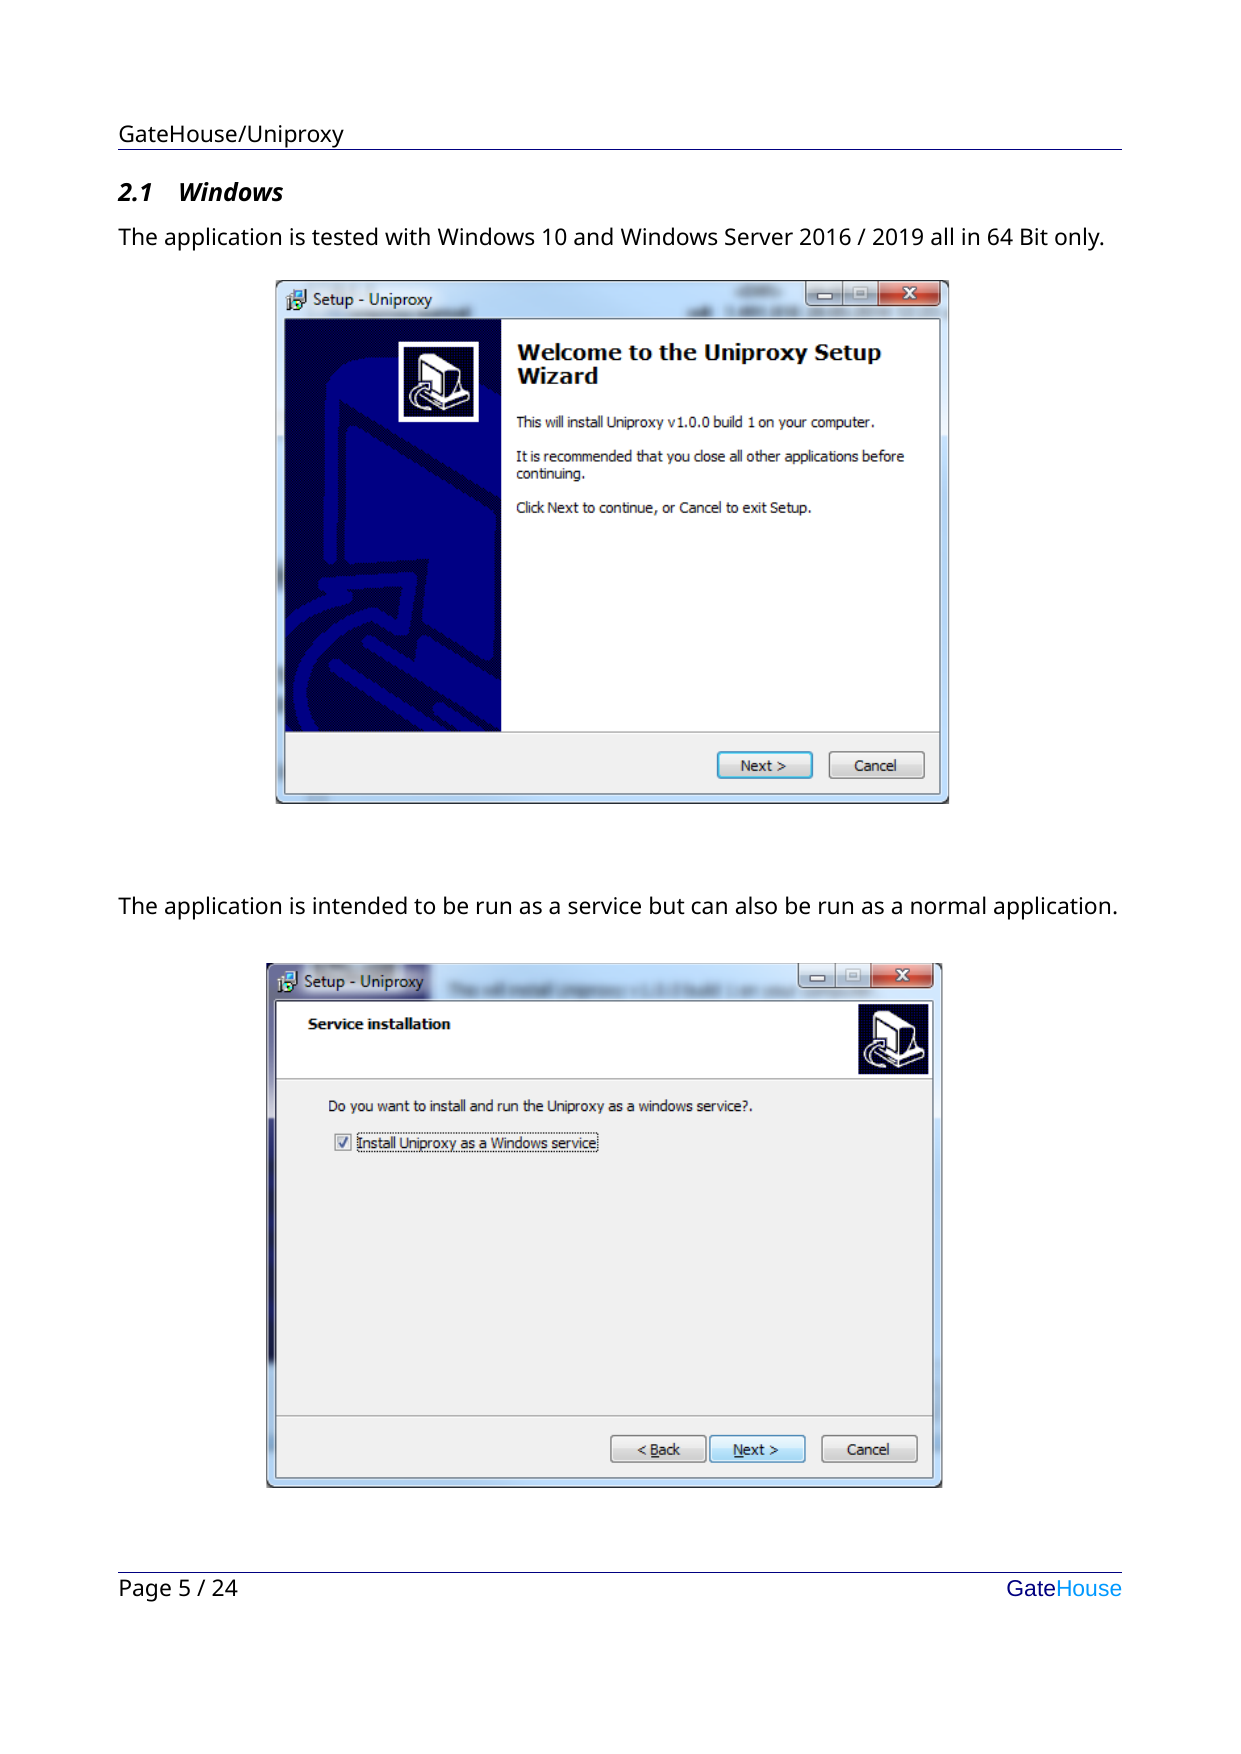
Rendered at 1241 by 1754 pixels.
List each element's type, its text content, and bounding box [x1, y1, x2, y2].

picture [266, 963, 943, 1488]
text The application is tested with Windows 10 and Windows Server 2016 / 2019 all in 64 Bit only. [118, 221, 1122, 252]
subtitle Windows [118, 174, 1122, 208]
text The application is intended to be run as a service but can also be run as a normal application. [118, 890, 1122, 921]
picture [275, 280, 950, 804]
